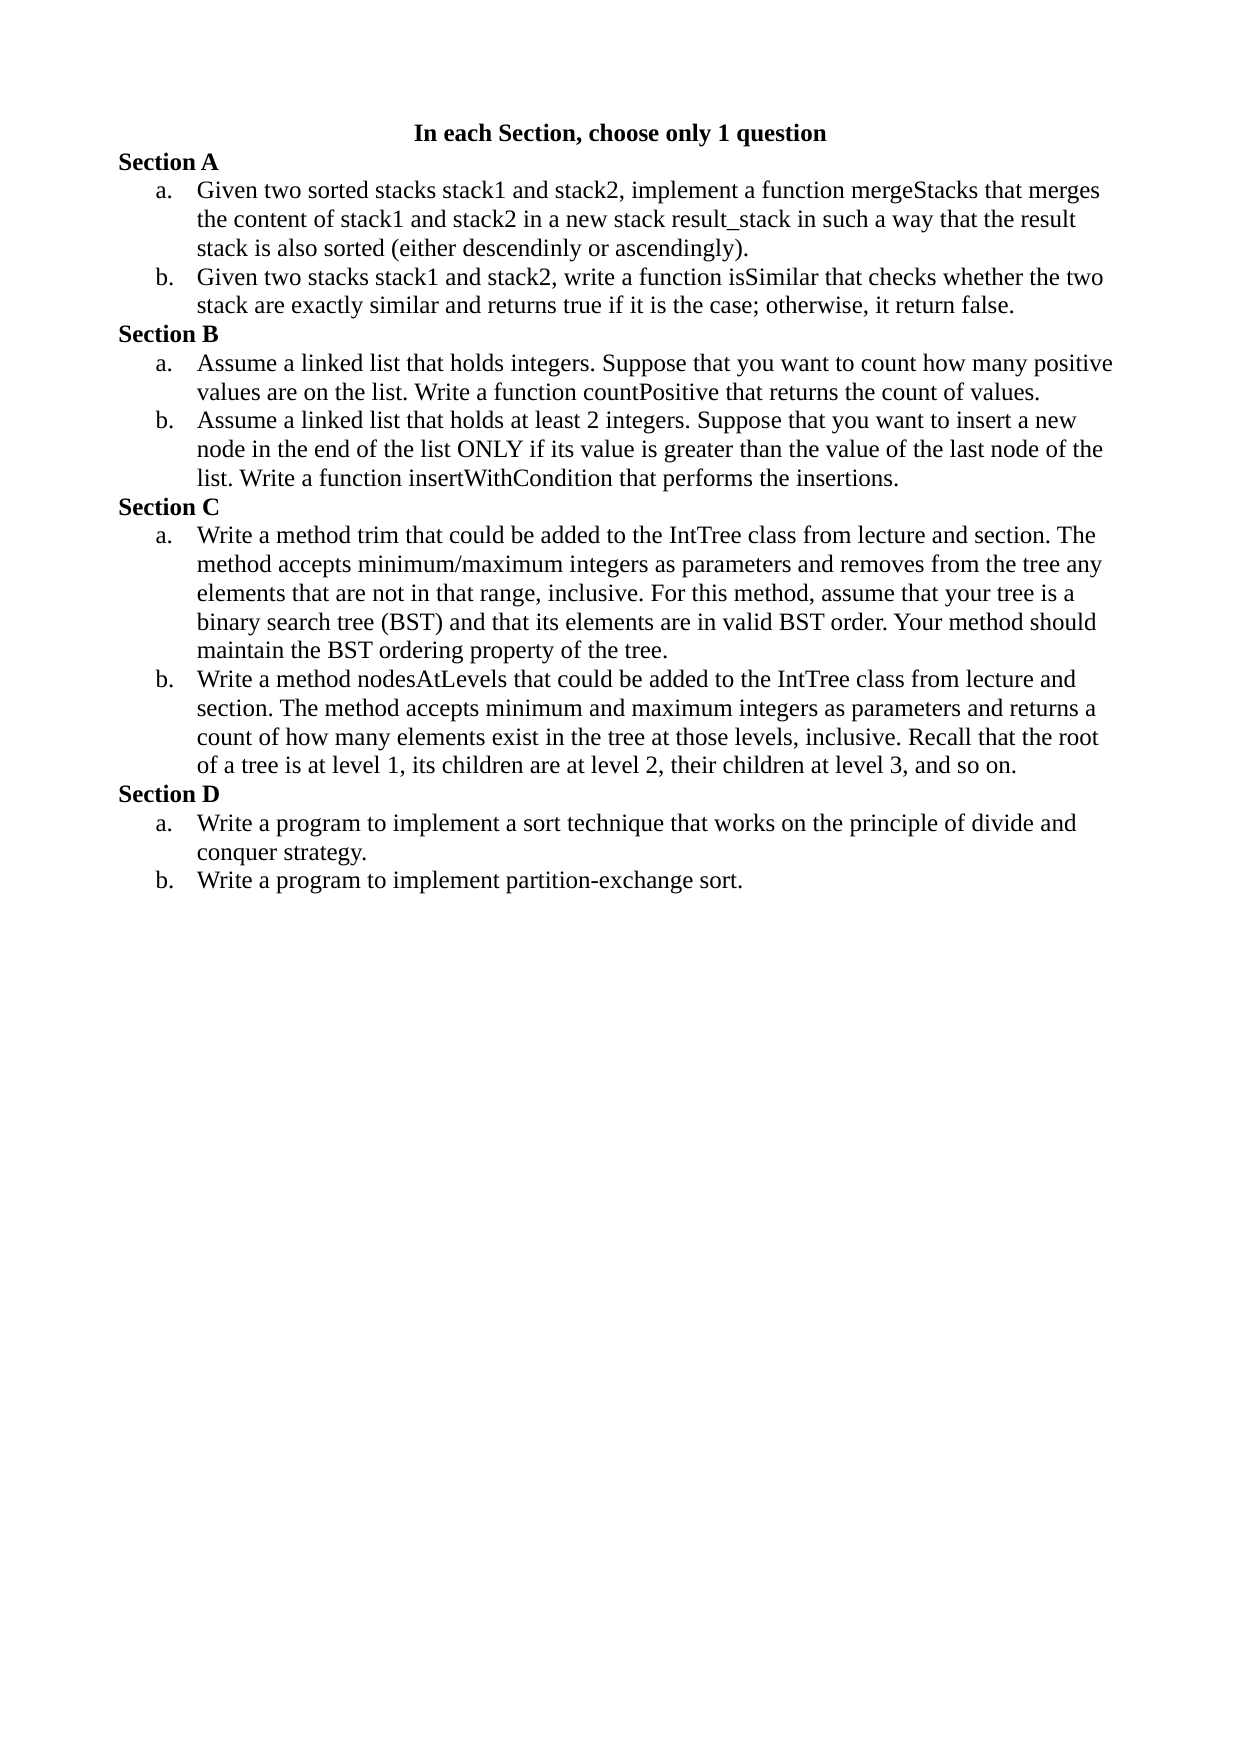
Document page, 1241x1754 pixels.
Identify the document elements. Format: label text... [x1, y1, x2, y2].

list Write a program to implement a sort technique that works on the principle of divide and conquer strategy. [155, 808, 1122, 866]
text Section C [118, 492, 1122, 521]
text Section B [118, 319, 1122, 348]
list Assume a linked list that holds at least 2 integers. Suppose that you want to insert a new node in the end of the list ONLY if its value is greater than the value of the last node of the list. Write a function insertWithCondition that performs the insertions. [155, 406, 1122, 492]
text Section D [118, 779, 1122, 808]
list Assume a linked list that holds integers. Suppose that you want to count how many positive values are on the list. Write a function countPositive that returns the count of values. [155, 348, 1122, 406]
list Write a method trim that could be added to the IntTree class from lecture and section. The method accepts minimum/maximum integers as parameters and removes from the tree any elements that are not in that range, inclusive. For this method, assume that your tree is a binary search tree (BST) and that its elements are in valid BST order. Your method should maintain the BST ordering property of the tree. [155, 521, 1122, 664]
text Section A [118, 147, 1122, 176]
list Write a method nodesAtLevels that could be added to the IntTree class from lecture and section. The method accepts minimum and maximum integers as parameters and returns a count of how many elements exist in the tree at those levels, inclusive. Recall that the root of a tree is at level 1, its children are at level 2, their children at level 3, and so on. [155, 664, 1122, 779]
list Write a program to implement partition-exchange sort. [155, 866, 1122, 894]
text In each Section, choose only 1 question [118, 118, 1122, 147]
list Given two stacks stack1 and stack2, write a function isSimilar that checks whether the two stack are exactly similar and returns true if it is the case; otherwise, it return false. [155, 262, 1122, 319]
list Given two sorted stacks stack1 and stack2, implement a function mergeStacks that merges the content of stack1 and stack2 in a new stack result_stack in such a way that the result stack is also sorted (either descendinly or ascendingly). [155, 176, 1122, 262]
